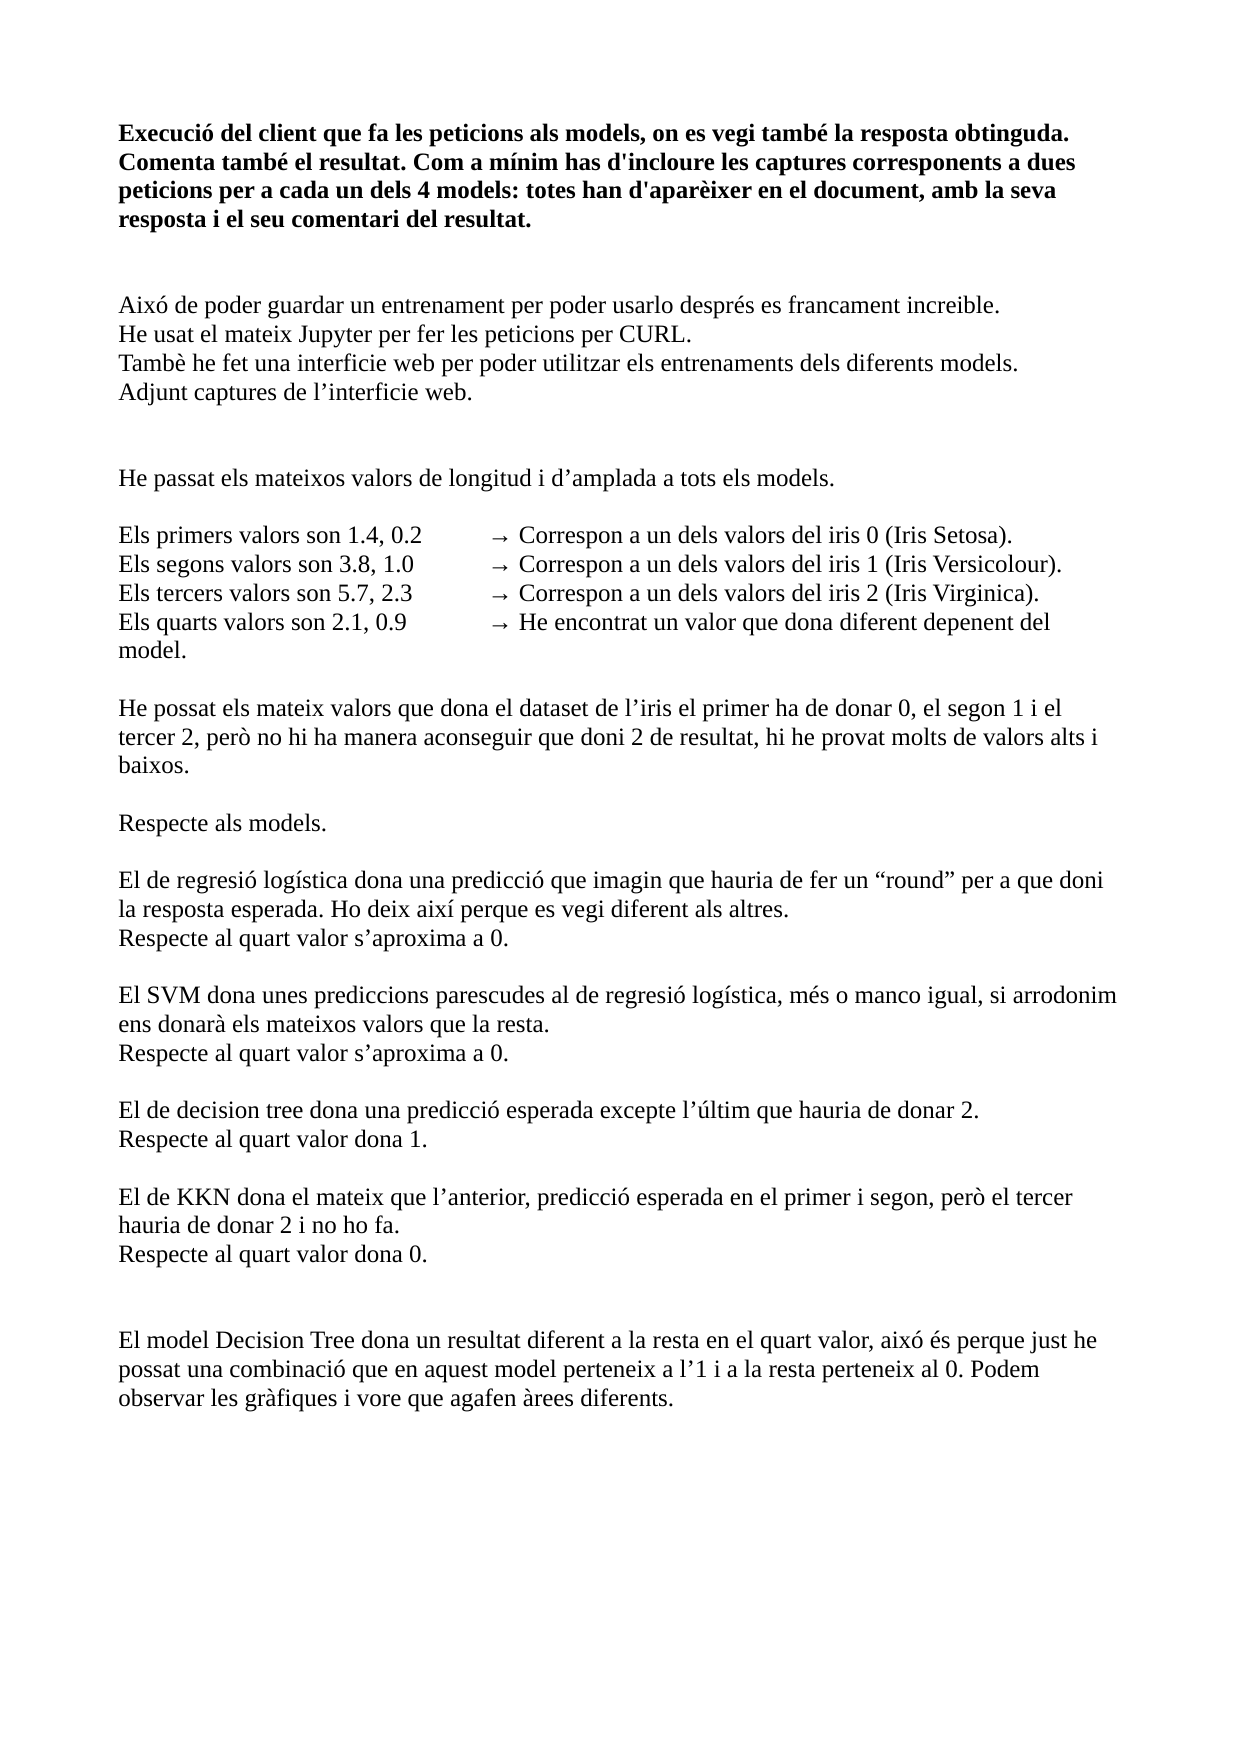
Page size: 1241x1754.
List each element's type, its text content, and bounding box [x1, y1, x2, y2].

text Aixó de poder guardar un entrenament per poder usarlo després es francament increible. [118, 291, 1122, 319]
text El SVM dona unes prediccions parescudes al de regresió logística, més o manco igual, si arrodonim ens donarà els mateixos valors que la resta. [118, 981, 1122, 1038]
text Tambè he fet una interficie web per poder utilitzar els entrenaments dels diferents models. [118, 348, 1122, 377]
text He usat el mateix Jupyter per fer les peticions per CURL. [118, 319, 1122, 348]
text El de regresió logística dona una predicció que imagin que hauria de fer un “round” per a que doni la resposta esperada. Ho deix així perque es vegi diferent als altres. [118, 866, 1122, 923]
text El model Decision Tree dona un resultat diferent a la resta en el quart valor, aixó és perque just he possat una combinació que en aquest model perteneix a l’1 i a la resta perteneix al 0. Podem observar les gràfiques i vore que agafen àrees diferents. [118, 1326, 1122, 1412]
text El de KKN dona el mateix que l’anterior, predicció esperada en el primer i segon, però el tercer hauria de donar 2 i no ho fa. [118, 1182, 1122, 1239]
text He possat els mateix valors que dona el dataset de l’iris el primer ha de donar 0, el segon 1 i el tercer 2, però no hi ha manera aconseguir que doni 2 de resultat, hi he provat molts de valors alts i baixos. [118, 693, 1122, 779]
text Respecte al quart valor dona 0. [118, 1239, 1122, 1268]
text Respecte al quart valor s’aproxima a 0. [118, 1038, 1122, 1067]
text Respecte als models. [118, 808, 1122, 837]
text Els quarts valors son 2.1, 0.9 → He encontrat un valor que dona diferent depenent del model. [118, 607, 1122, 664]
text El de decision tree dona una predicció esperada excepte l’últim que hauria de donar 2. [118, 1096, 1122, 1124]
text Respecte al quart valor s’aproxima a 0. [118, 923, 1122, 952]
text Els segons valors son 3.8, 1.0 → Correspon a un dels valors del iris 1 (Iris Versicolour). [118, 549, 1122, 578]
text Els primers valors son 1.4, 0.2 → Correspon a un dels valors del iris 0 (Iris Setosa). [118, 521, 1122, 549]
text Execució del client que fa les peticions als models, on es vegi també la resposta obtinguda. Comenta també el resultat. Com a mínim has d'incloure les captures corresponents a dues peticions per a cada un dels 4 models: totes han d'aparèixer en el document, amb la seva resposta i el seu comentari del resultat. [118, 118, 1122, 233]
text Adjunt captures de l’interficie web. [118, 377, 1122, 406]
text Respecte al quart valor dona 1. [118, 1124, 1122, 1153]
text He passat els mateixos valors de longitud i d’amplada a tots els models. [118, 463, 1122, 492]
text Els tercers valors son 5.7, 2.3 → Correspon a un dels valors del iris 2 (Iris Virginica). [118, 578, 1122, 607]
